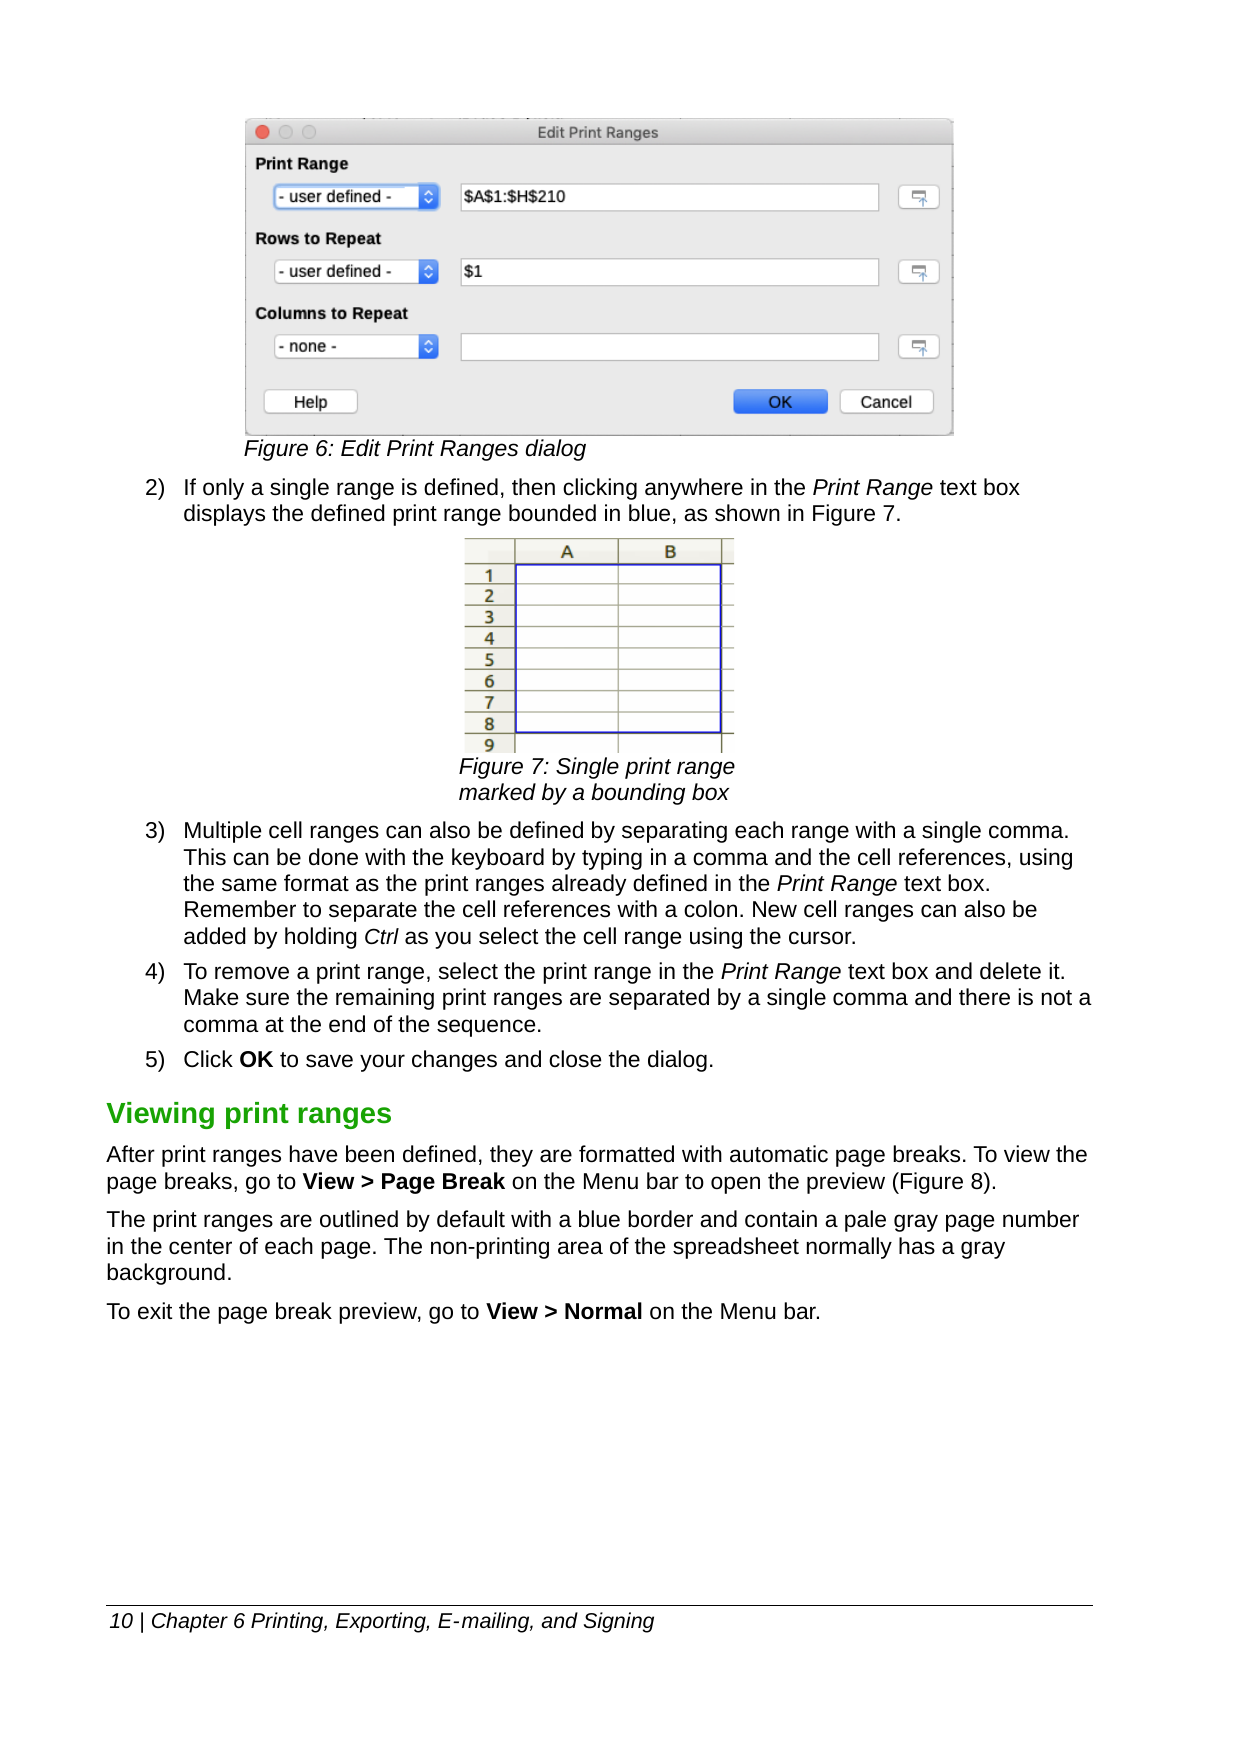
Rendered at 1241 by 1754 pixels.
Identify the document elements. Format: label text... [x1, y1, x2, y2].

subtitle Viewing print ranges [106, 1096, 1093, 1129]
text The print ranges are outlined by default with a blue border and contain a pale gray page number in the center of each page. The non-printing area of the spreadsheet normally has a gray background. [106, 1206, 1093, 1286]
list Multiple cell ranges can also be defined by separating each range with a single comma. This can be done with the keyboard by typing in a comma and the cell references, using the same format as the print ranges already defined in the Print Range text box. Remember to separate the cell references with a colon. New cell ranges can also be added by holding Ctrl as you select the cell range using the cursor. [165, 817, 1093, 949]
list Click OK to save your changes and close the dialog. [165, 1046, 1093, 1072]
text After print ranges have been defined, they are formatted with automatic page breaks. To view the page breaks, go to View > Page Break on the Menu bar to open the preview (Figure 8). [106, 1141, 1093, 1194]
picture [245, 118, 954, 436]
list If only a single range is defined, then clicking anywhere in the Print Range text box displays the defined print range bounded in blue, as shown in Figure 7. [165, 473, 1093, 526]
text To exit the page break preview, go to View > Normal on the Menu bar. [106, 1298, 1093, 1324]
picture [464, 538, 735, 753]
text Figure 6: Edit Print Ranges dialog [244, 118, 955, 462]
list To remove a print range, select the print range in the Print Range text box and delete it. Make sure the remaining print ranges are separated by a single comma and there is not a comma at the end of the sequence. [165, 958, 1093, 1037]
text Figure 7: Single print range marked by a bounding box [459, 538, 740, 805]
